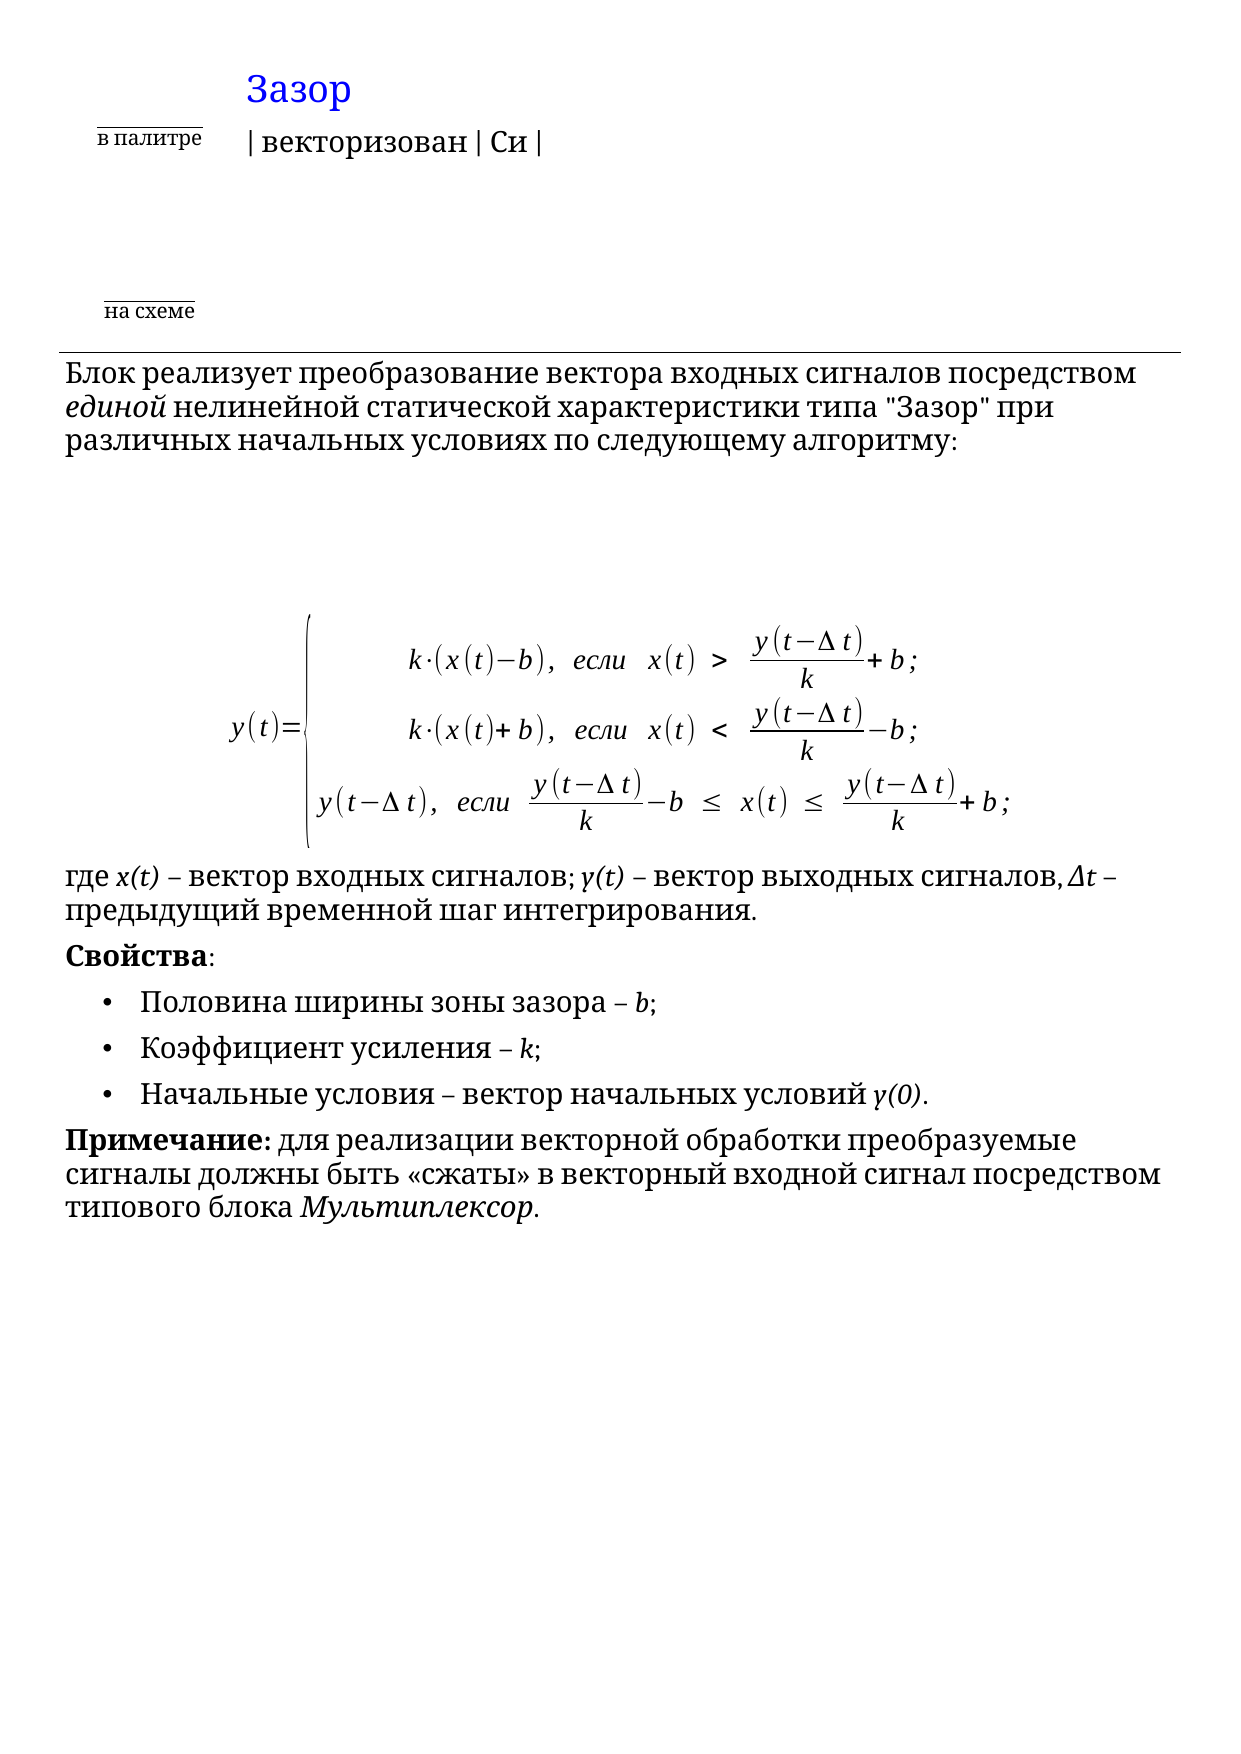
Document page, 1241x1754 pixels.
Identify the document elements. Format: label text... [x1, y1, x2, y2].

table_cell Блок реализует преобразование вектора входных сигналов посредством единой нелинейной статической характеристики типа "Зазор" при различных начальных условиях по следующему алгоритму: где x(t) – вектор входных сигналов; y(t) – вектор выходных сигналов, Δt – предыдущий временной шаг интегрирования. Свойства: Половина ширины зоны зазора – b; Коэффициент усиления – k; Начальные условия – вектор начальных условий y(0). Примечание: для реализации векторной обработки преобразуемые сигналы должны быть «сжаты» в векторный входной сигнал посредством типового блока Мультиплексор. [59, 353, 1181, 1243]
table_cell | векторизован | Си | [240, 121, 1181, 178]
table_cell на схеме [59, 294, 240, 352]
table_header Зазор [240, 59, 1181, 121]
table_header [59, 59, 240, 121]
table_cell [240, 178, 1181, 294]
table_cell [240, 294, 1181, 352]
table_cell в палитре [59, 121, 240, 178]
table_cell [59, 178, 240, 294]
